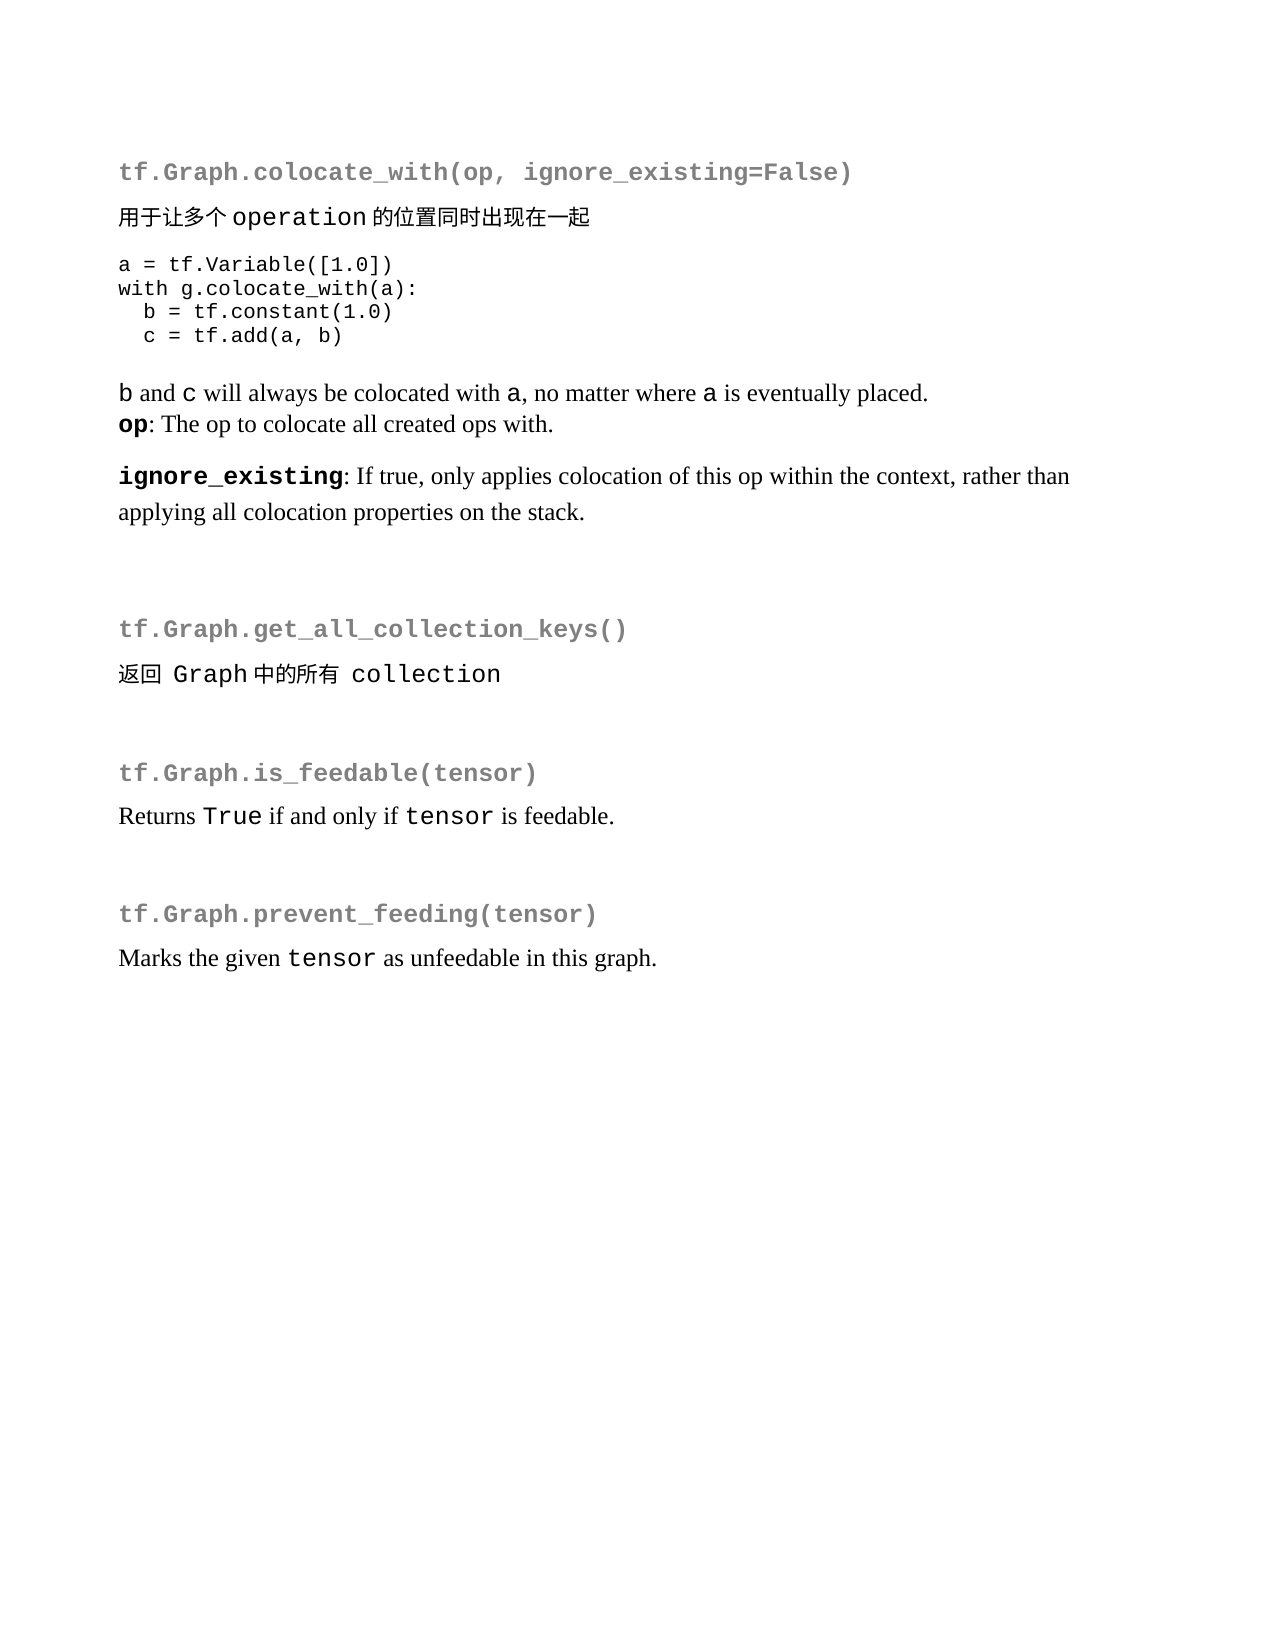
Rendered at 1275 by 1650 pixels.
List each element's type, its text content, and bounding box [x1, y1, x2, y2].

text b = tf.constant(1.0) [118, 302, 1157, 325]
text op: The op to colocate all created ops with. [118, 409, 1157, 440]
text a = tf.Variable([1.0]) [118, 254, 1157, 278]
text Marks the given tensor as unfeedable in this graph. [118, 943, 1157, 973]
text 返回 Graph中的所有 collection [118, 657, 1157, 690]
subtitle tf.Graph.get_all_collection_keys() [118, 616, 1157, 645]
subtitle tf.Graph.prevent_feeding(tensor) [118, 902, 1157, 930]
text ignore_existing: If true, only applies colocation of this op within the context, rather than applying all colocation properties on the stack. [118, 461, 1157, 526]
text 用于让多个operation的位置同时出现在一起 [118, 200, 1157, 233]
text c = tf.add(a, b) [118, 325, 1157, 349]
subtitle tf.Graph.is_feedable(tensor) [118, 760, 1157, 788]
text Returns True if and only if tensor is feedable. [118, 801, 1157, 832]
text with g.colocate_with(a): [118, 278, 1157, 302]
text b and c will always be colocated with a, no matter where a is eventually placed. [118, 378, 1157, 409]
subtitle tf.Graph.colocate_with(op, ignore_existing=False) [118, 159, 1157, 188]
